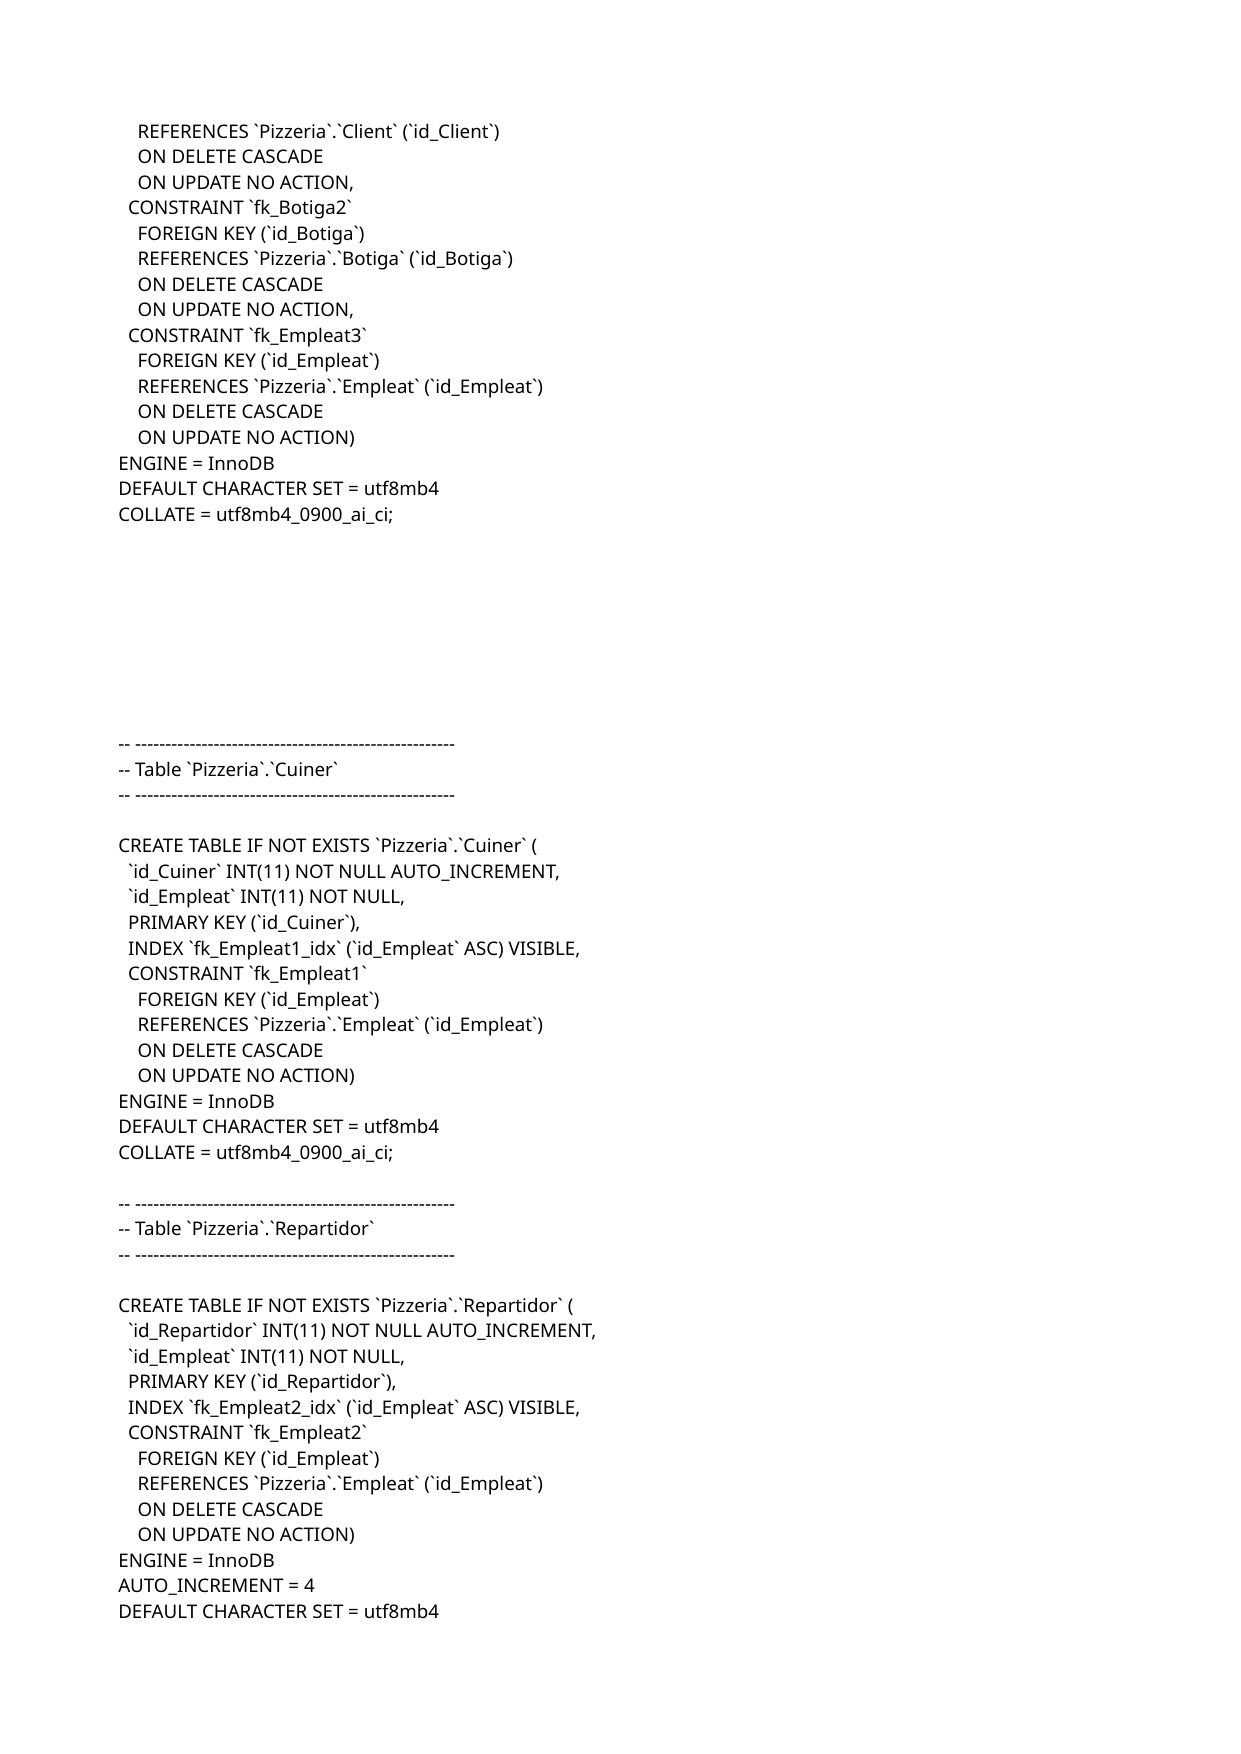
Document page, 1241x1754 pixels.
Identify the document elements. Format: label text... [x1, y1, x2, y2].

text DEFAULT CHARACTER SET = utf8mb4 [118, 1598, 1122, 1624]
text INDEX `fk_Empleat1_idx` (`id_Empleat` ASC) VISIBLE, [118, 935, 1122, 960]
text CONSTRAINT `fk_Empleat3` [118, 322, 1122, 348]
text ON UPDATE NO ACTION) [118, 424, 1122, 450]
text INDEX `fk_Empleat2_idx` (`id_Empleat` ASC) VISIBLE, [118, 1394, 1122, 1420]
text `id_Repartidor` INT(11) NOT NULL AUTO_INCREMENT, [118, 1318, 1122, 1343]
text REFERENCES `Pizzeria`.`Botiga` (`id_Botiga`) [118, 246, 1122, 271]
text `id_Cuiner` INT(11) NOT NULL AUTO_INCREMENT, [118, 858, 1122, 884]
text ENGINE = InnoDB [118, 1547, 1122, 1573]
text FOREIGN KEY (`id_Botiga`) [118, 220, 1122, 246]
text ON DELETE CASCADE [118, 271, 1122, 297]
text REFERENCES `Pizzeria`.`Empleat` (`id_Empleat`) [118, 373, 1122, 399]
text CREATE TABLE IF NOT EXISTS `Pizzeria`.`Repartidor` ( [118, 1292, 1122, 1318]
text REFERENCES `Pizzeria`.`Client` (`id_Client`) [118, 118, 1122, 144]
text CONSTRAINT `fk_Empleat1` [118, 960, 1122, 986]
text PRIMARY KEY (`id_Cuiner`), [118, 909, 1122, 935]
text `id_Empleat` INT(11) NOT NULL, [118, 1343, 1122, 1369]
text FOREIGN KEY (`id_Empleat`) [118, 986, 1122, 1011]
text CONSTRAINT `fk_Botiga2` [118, 195, 1122, 220]
text ON DELETE CASCADE [118, 1496, 1122, 1522]
text ON UPDATE NO ACTION, [118, 169, 1122, 195]
text COLLATE = utf8mb4_0900_ai_ci; [118, 501, 1122, 526]
text FOREIGN KEY (`id_Empleat`) [118, 1445, 1122, 1471]
text -- ----------------------------------------------------- [118, 1241, 1122, 1267]
text `id_Empleat` INT(11) NOT NULL, [118, 884, 1122, 909]
text -- Table `Pizzeria`.`Repartidor` [118, 1216, 1122, 1241]
text ON UPDATE NO ACTION) [118, 1062, 1122, 1088]
text COLLATE = utf8mb4_0900_ai_ci; [118, 1139, 1122, 1164]
text DEFAULT CHARACTER SET = utf8mb4 [118, 475, 1122, 501]
text ON DELETE CASCADE [118, 1037, 1122, 1062]
text -- ----------------------------------------------------- [118, 1190, 1122, 1216]
text PRIMARY KEY (`id_Repartidor`), [118, 1369, 1122, 1394]
text -- Table `Pizzeria`.`Cuiner` [118, 756, 1122, 782]
text -- ----------------------------------------------------- [118, 731, 1122, 756]
text REFERENCES `Pizzeria`.`Empleat` (`id_Empleat`) [118, 1011, 1122, 1037]
text REFERENCES `Pizzeria`.`Empleat` (`id_Empleat`) [118, 1471, 1122, 1496]
text ON UPDATE NO ACTION) [118, 1522, 1122, 1547]
text AUTO_INCREMENT = 4 [118, 1573, 1122, 1598]
text CONSTRAINT `fk_Empleat2` [118, 1420, 1122, 1445]
text ENGINE = InnoDB [118, 1088, 1122, 1113]
text FOREIGN KEY (`id_Empleat`) [118, 348, 1122, 373]
text -- ----------------------------------------------------- [118, 782, 1122, 807]
text ON UPDATE NO ACTION, [118, 297, 1122, 322]
text ON DELETE CASCADE [118, 144, 1122, 169]
text ON DELETE CASCADE [118, 399, 1122, 424]
text ENGINE = InnoDB [118, 450, 1122, 475]
text CREATE TABLE IF NOT EXISTS `Pizzeria`.`Cuiner` ( [118, 833, 1122, 858]
text DEFAULT CHARACTER SET = utf8mb4 [118, 1113, 1122, 1139]
